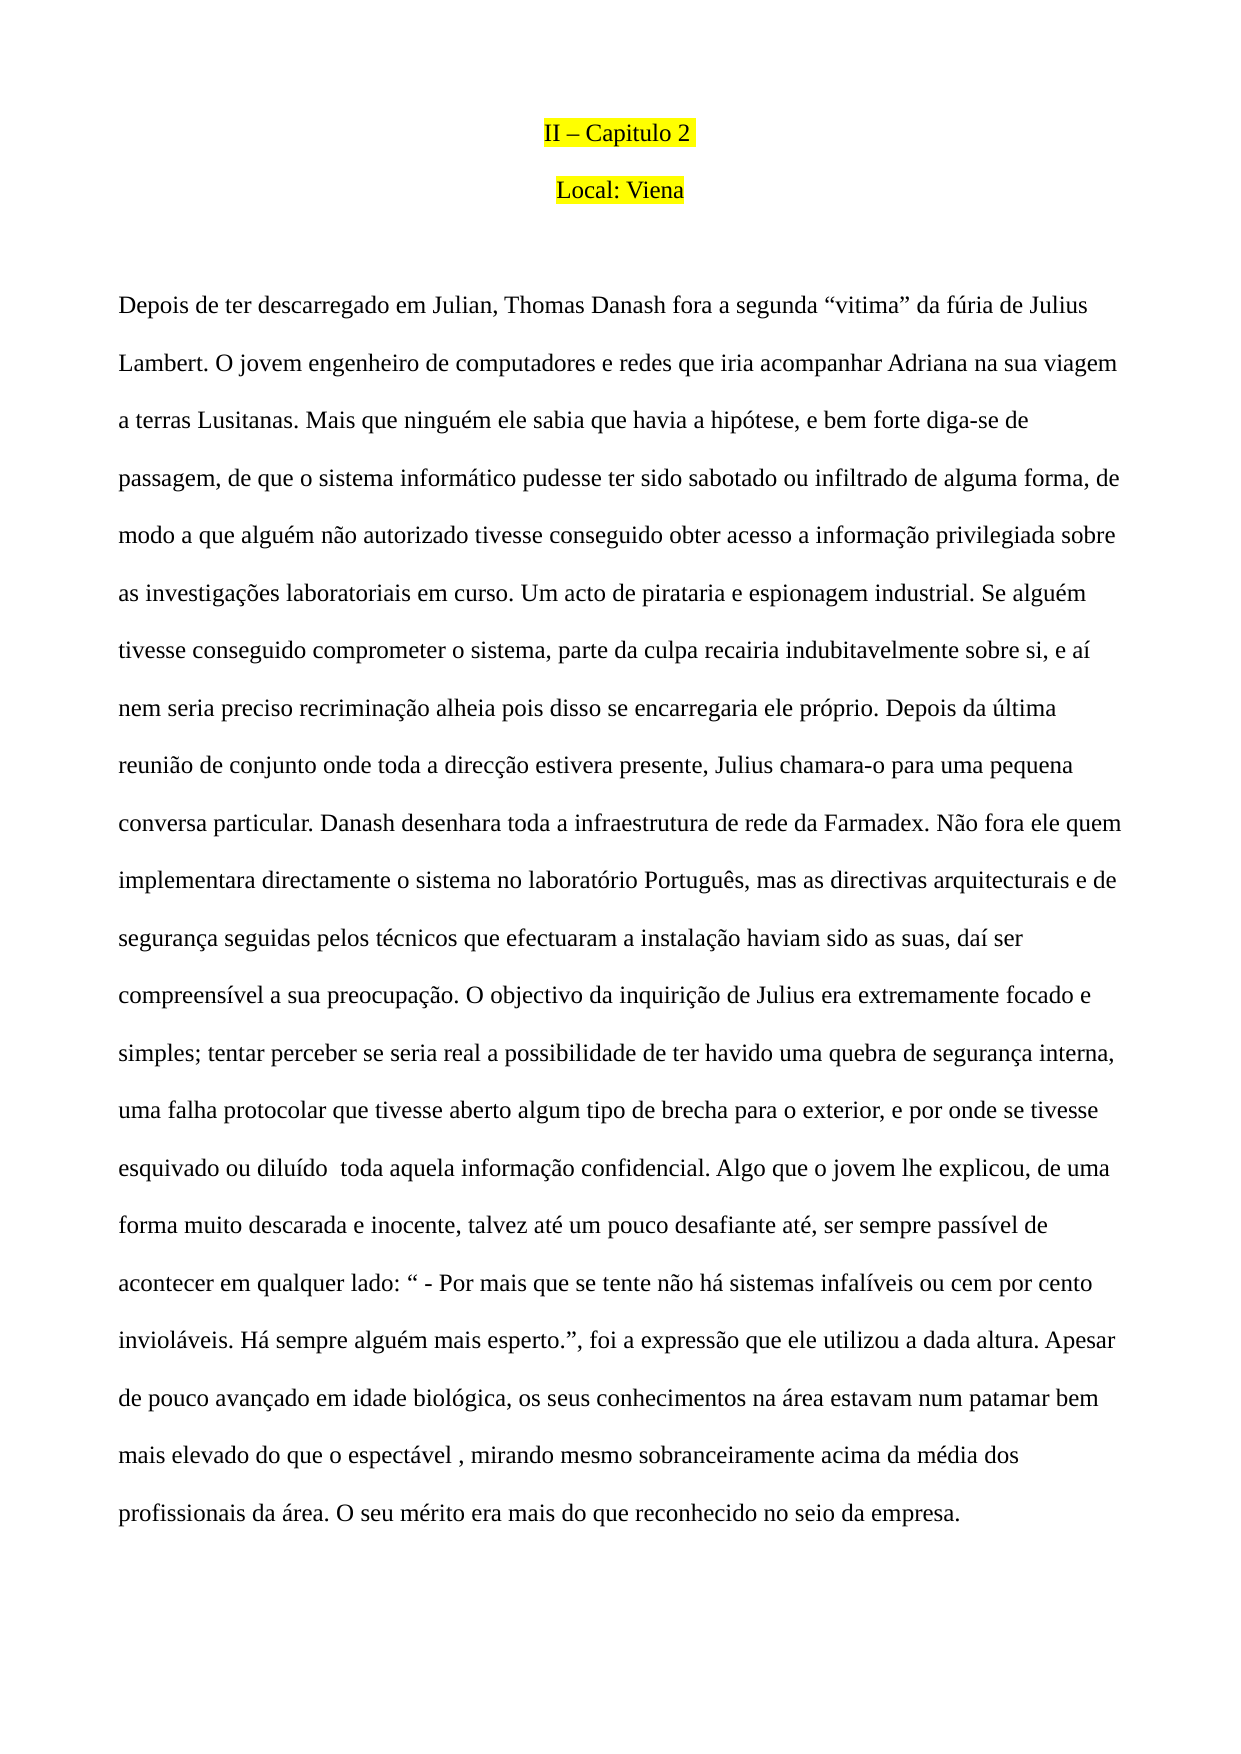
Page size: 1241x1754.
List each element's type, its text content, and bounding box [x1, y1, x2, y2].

text Depois de ter descarregado em Julian, Thomas Danash fora a segunda “vitima” da fúria de Julius Lambert. O jovem engenheiro de computadores e redes que iria acompanhar Adriana na sua viagem a terras Lusitanas. Mais que ninguém ele sabia que havia a hipótese, e bem forte diga-se de passagem, de que o sistema informático pudesse ter sido sabotado ou infiltrado de alguma forma, de modo a que alguém não autorizado tivesse conseguido obter acesso a informação privilegiada sobre as investigações laboratoriais em curso. Um acto de pirataria e espionagem industrial. Se alguém tivesse conseguido comprometer o sistema, parte da culpa recairia indubitavelmente sobre si, e aí nem seria preciso recriminação alheia pois disso se encarregaria ele próprio. Depois da última reunião de conjunto onde toda a direcção estivera presente, Julius chamara-o para uma pequena conversa particular. Danash desenhara toda a infraestrutura de rede da Farmadex. Não fora ele quem implementara directamente o sistema no laboratório Português, mas as directivas arquitecturais e de segurança seguidas pelos técnicos que efectuaram a instalação haviam sido as suas, daí ser compreensível a sua preocupação. O objectivo da inquirição de Julius era extremamente focado e simples; tentar perceber se seria real a possibilidade de ter havido uma quebra de segurança interna, uma falha protocolar que tivesse aberto algum tipo de brecha para o exterior, e por onde se tivesse esquivado ou diluído toda aquela informação confidencial. Algo que o jovem lhe explicou, de uma forma muito descarada e inocente, talvez até um pouco desafiante até, ser sempre passível de acontecer em qualquer lado: “ - Por mais que se tente não há sistemas infalíveis ou cem por cento invioláveis. Há sempre alguém mais esperto.”, foi a expressão que ele utilizou a dada altura. Apesar de pouco avançado em idade biológica, os seus conhecimentos na área estavam num patamar bem mais elevado do que o espectável , mirando mesmo sobranceiramente acima da média dos profissionais da área. O seu mérito era mais do que reconhecido no seio da empresa. [118, 291, 1122, 1584]
text II – Capitulo 2 [118, 118, 1122, 147]
text Local: Viena [118, 176, 1122, 204]
